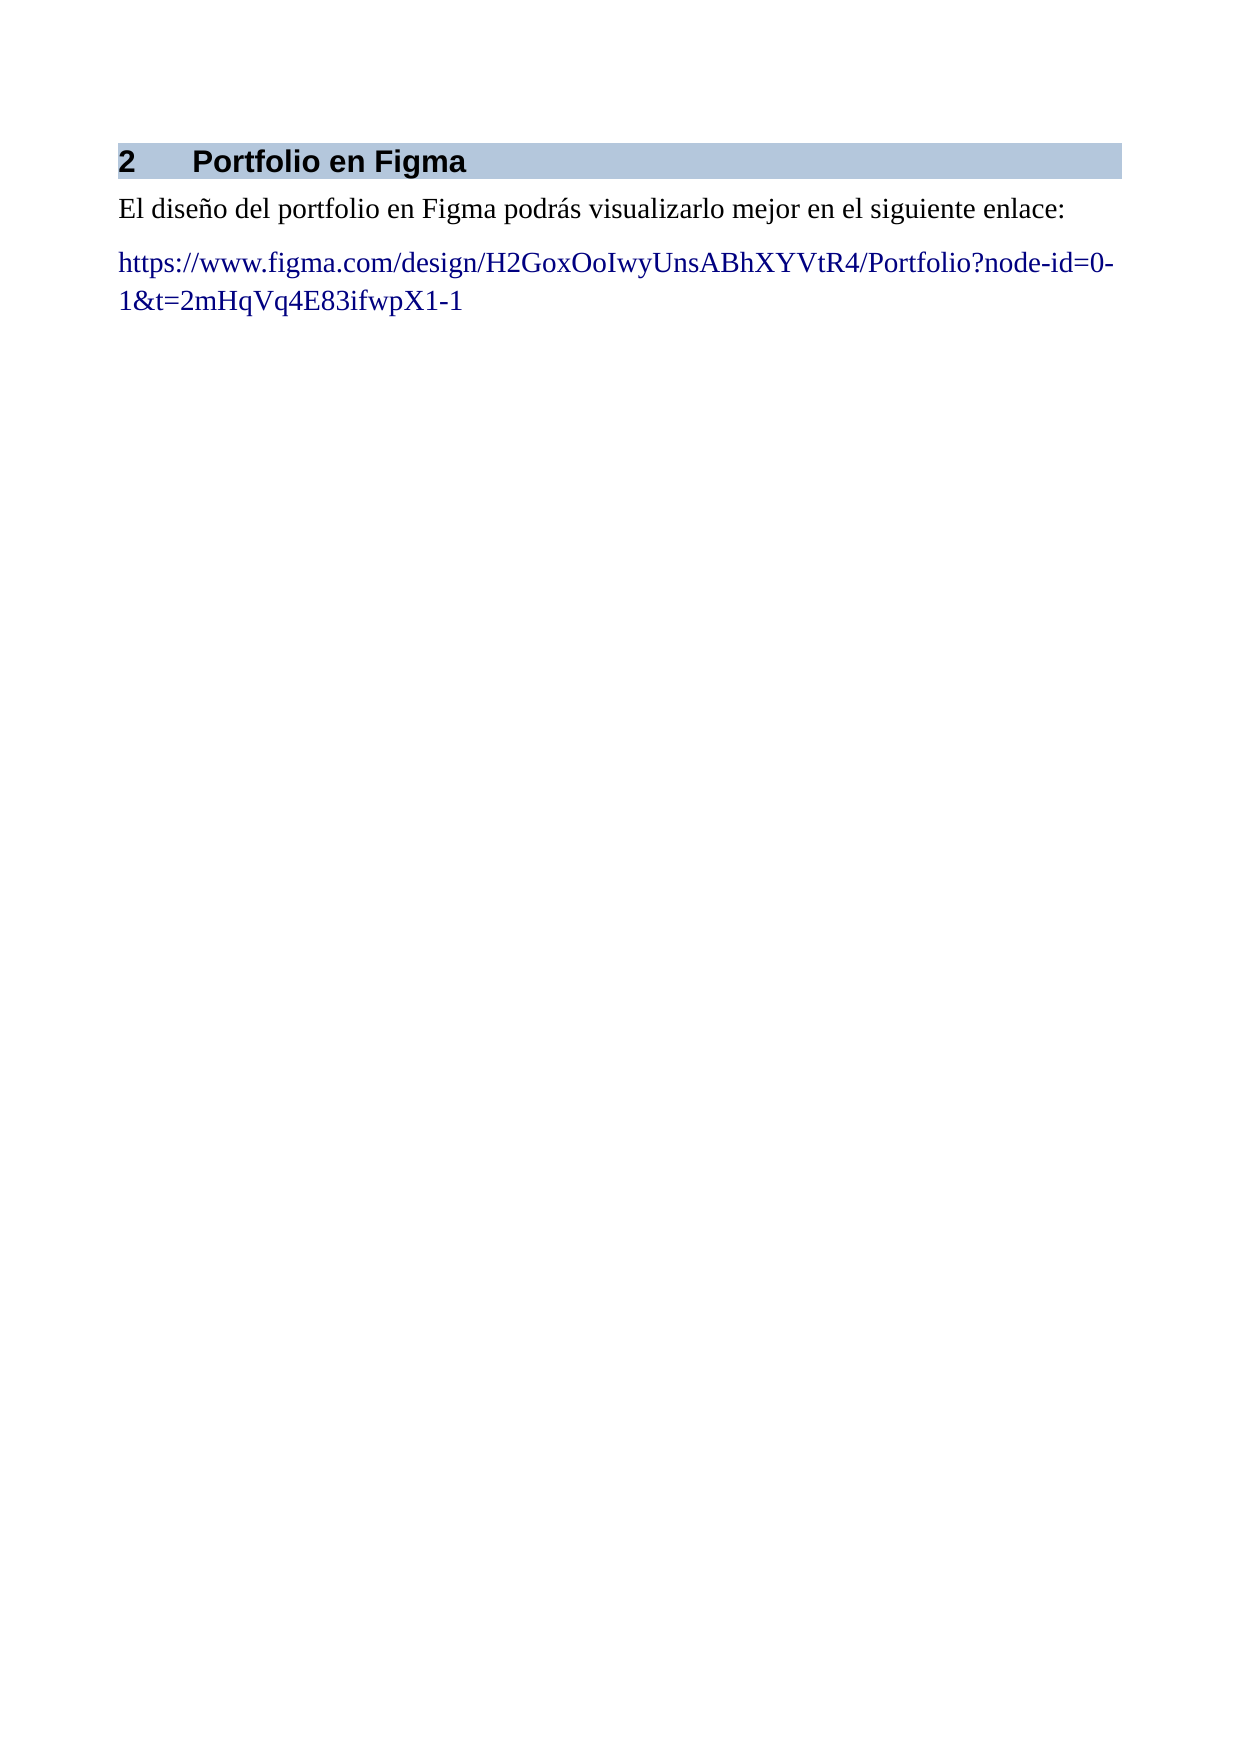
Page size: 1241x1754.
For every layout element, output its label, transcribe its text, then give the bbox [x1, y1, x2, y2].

text El diseño del portfolio en Figma podrás visualizarlo mejor en el siguiente enlace: [118, 192, 1122, 225]
text https://www.figma.com/design/H2GoxOoIwyUnsABhXYVtR4/Portfolio?node-id=0-1&t=2mHqVq4E83ifwpX1-1 [118, 245, 1122, 317]
subtitle Portfolio en Figma [118, 143, 1122, 179]
